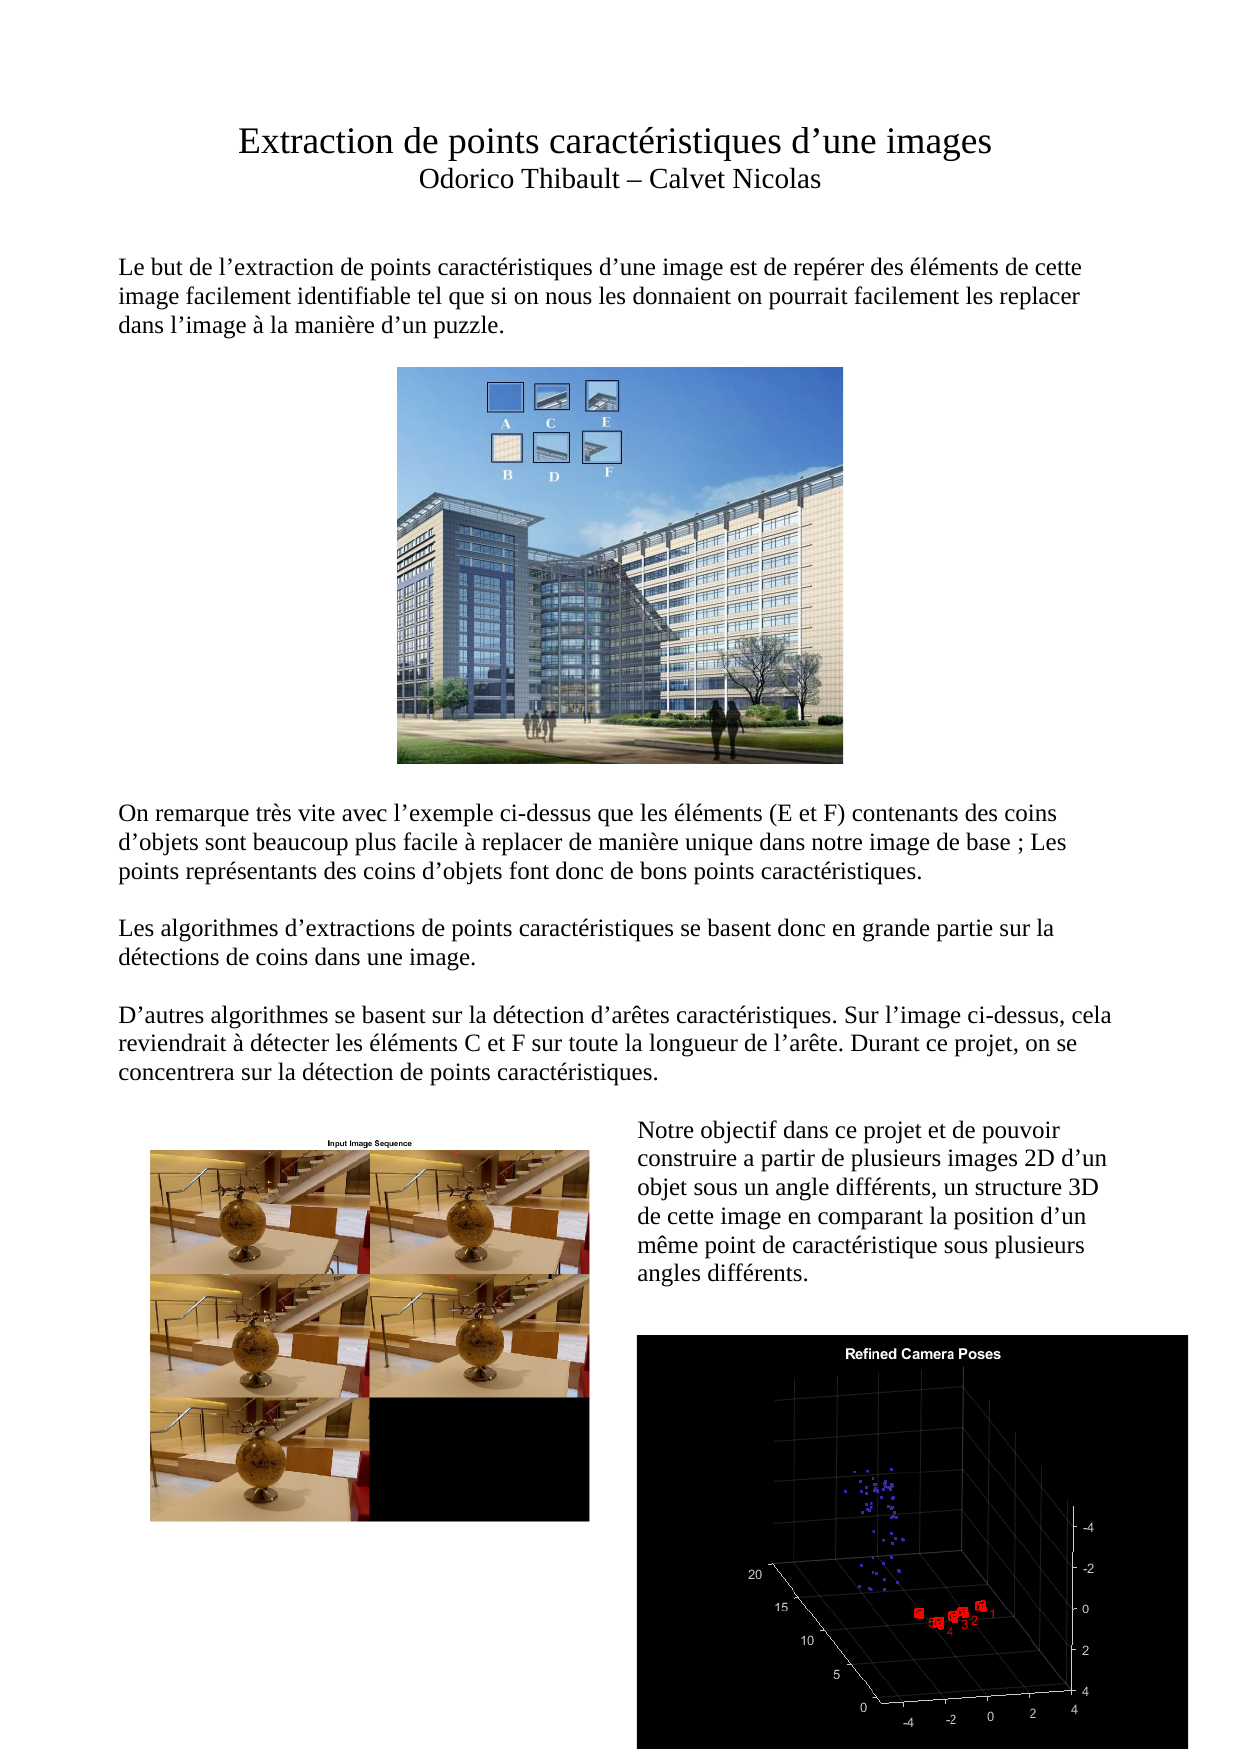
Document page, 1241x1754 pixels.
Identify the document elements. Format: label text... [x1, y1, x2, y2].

text Extraction de points caractéristiques d’une images [118, 118, 1122, 161]
picture [397, 367, 844, 764]
picture [103, 1134, 1189, 1749]
text Odorico Thibault – Calvet Nicolas [118, 161, 1122, 195]
text Les algorithmes d’extractions de points caractéristiques se basent donc en grande partie sur la détections de coins dans une image. [118, 913, 1122, 971]
text D’autres algorithmes se basent sur la détection d’arêtes caractéristiques. Sur l’image ci-dessus, cela reviendrait à détecter les éléments C et F sur toute la longueur de l’arête. Durant ce projet, on se concentrera sur la détection de points caractéristiques. [118, 1000, 1122, 1086]
text Le but de l’extraction de points caractéristiques d’une image est de repérer des éléments de cette image facilement identifiable tel que si on nous les donnaient on pourrait facilement les replacer dans l’image à la manière d’un puzzle. [118, 252, 1122, 338]
text On remarque très vite avec l’exemple ci-dessus que les éléments (E et F) contenants des coins d’objets sont beaucoup plus facile à replacer de manière unique dans notre image de base ; Les points représentants des coins d’objets font donc de bons points caractéristiques. [118, 798, 1122, 885]
text Notre objectif dans ce projet et de pouvoir construire a partir de plusieurs images 2D d’un objet sous un angle différents, un structure 3D de cette image en comparant la position d’un même point de caractéristique sous plusieurs angles différents. [118, 1115, 1122, 1287]
